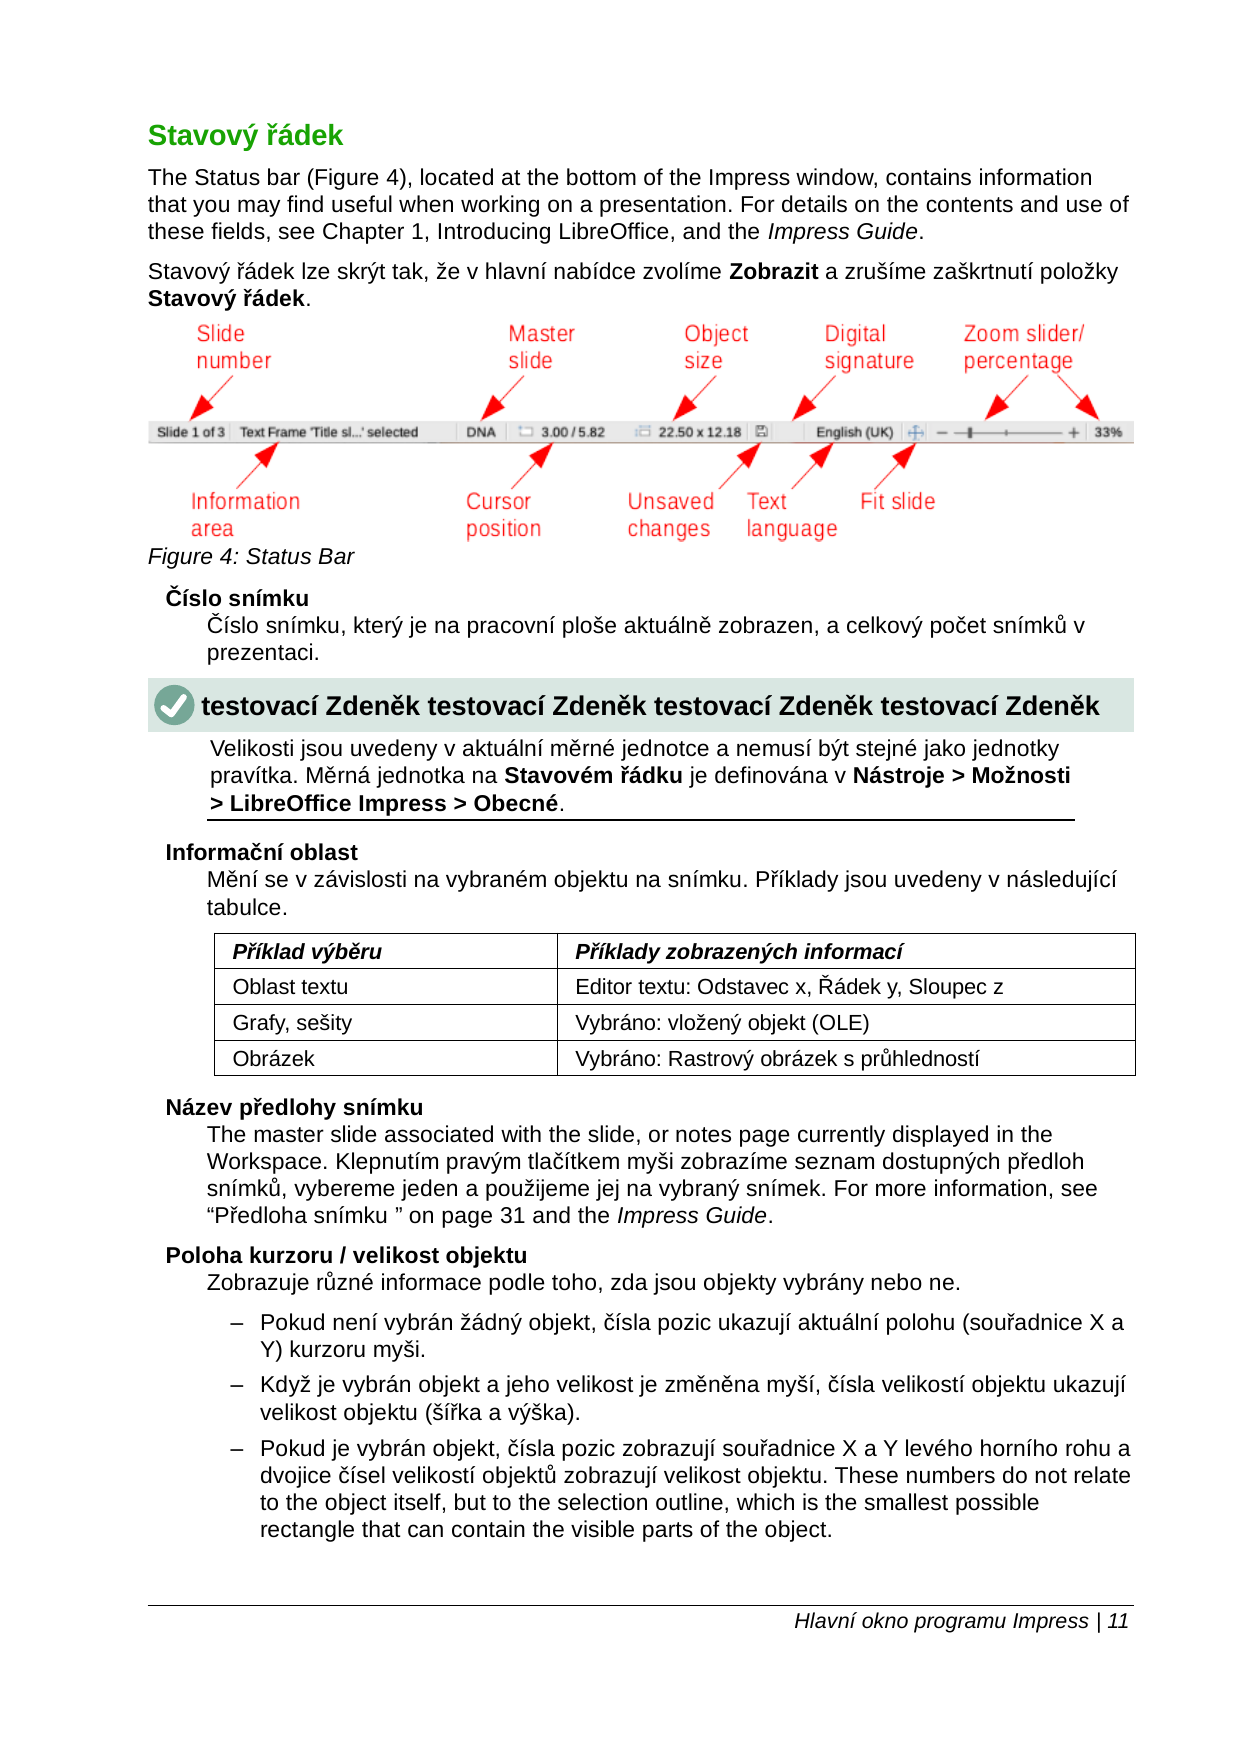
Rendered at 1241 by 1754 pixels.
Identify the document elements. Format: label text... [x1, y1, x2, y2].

text Číslo snímku [165, 584, 1134, 612]
list Pokud je vybrán objekt, čísla pozic zobrazují souřadnice X a Y levého horního rohu a dvojice čísel velikostí objektů zobrazují velikost objektu. These numbers do not relate to the object itself, but to the selection outline, which is the smallest possible rectangle that can contain the visible parts of the object. [230, 1434, 1134, 1542]
text Figure 4: Status Bar [148, 542, 1134, 569]
text Mění se v závislosti na vybraném objektu na snímku. Příklady jsou uvedeny v následující tabulce. [207, 866, 1134, 920]
picture [147, 323, 1134, 542]
text The master slide associated with the slide, or notes page currently displayed in the Workspace. Klepnutím pravým tlačítkem myši zobrazíme seznam dostupných předloh snímků, vybereme jeden a použijeme jej na vybraný snímek. For more information, see “Working with master slides” on page 28 and the Impress Guide. [207, 1120, 1134, 1229]
text Poloha kurzoru / velikost objektu [165, 1241, 1134, 1268]
list Pokud není vybrán žádný objekt, čísla pozic ukazují aktuální polohu (souřadnice X a Y) kurzoru myši. [230, 1308, 1134, 1362]
table_cell Vybráno: Rastrový obrázek s průhledností [558, 1041, 1135, 1075]
list Když je vybrán objekt a jeho velikost je změněna myší, čísla velikostí objektu ukazují velikost objektu (šířka a výška). [230, 1371, 1134, 1425]
text Stavový řádek lze skrýt tak, že v hlavní nabídce zvolíme Zobrazit a zrušíme zaškrtnutí položky Stavový řádek. [148, 257, 1134, 311]
table_cell Vybráno: vložený objekt (OLE) [558, 1005, 1135, 1040]
table_cell Grafy, sešity [215, 1005, 557, 1040]
text The Status bar (Figure 4), located at the bottom of the Impress window, contains information that you may find useful when working on a presentation. For details on the contents and use of these fields, see Chapter 1, Introducing LibreOffice, and the Impress Guide. [148, 163, 1134, 245]
table_cell Obrázek [215, 1041, 557, 1075]
text Číslo snímku, který je na pracovní ploše aktuálně zobrazen, a celkový počet snímků v prezentaci. [207, 612, 1134, 666]
table_header Příklad výběru [215, 934, 557, 968]
text Velikosti jsou uvedeny v aktuální měrné jednotce a nemusí být stejné jako jednotky pravítka. Měrná jednotka na Stavovém řádku je definována v Nástroje > Možnosti > LibreOffice Impress > Obecné. [207, 732, 1075, 819]
table_cell Editor textu: Odstavec x, Řádek y, Sloupec z [558, 969, 1135, 1004]
table_cell Oblast textu [215, 969, 557, 1004]
table_header Příklady zobrazených informací [558, 934, 1135, 968]
text Zobrazuje různé informace podle toho, zda jsou objekty vybrány nebo ne. [207, 1268, 1134, 1295]
subtitle Stavový řádek [148, 118, 1134, 152]
subtitle testovací Zdeněk testovací Zdeněk testovací Zdeněk testovací Zdeněk [148, 678, 1134, 732]
text Název předlohy snímku [165, 1093, 1134, 1120]
text Informační oblast [165, 839, 1134, 866]
